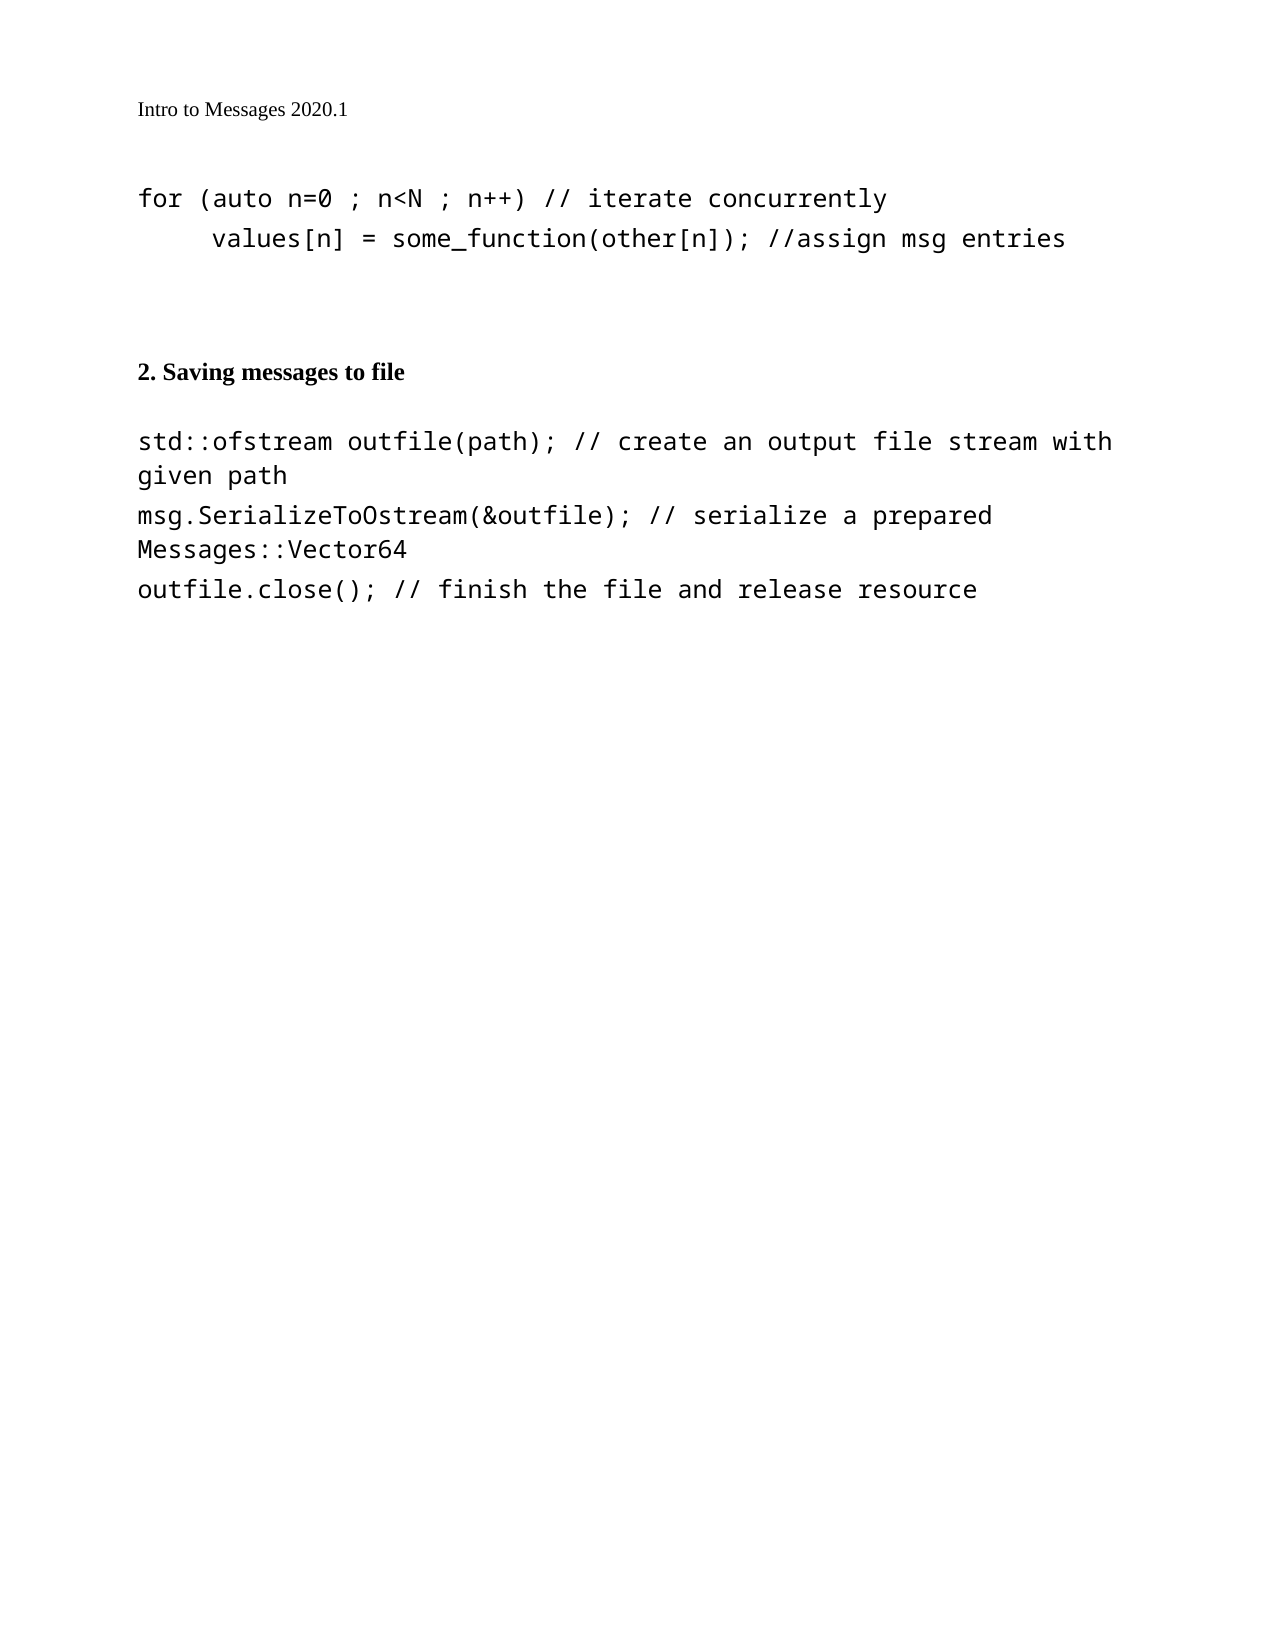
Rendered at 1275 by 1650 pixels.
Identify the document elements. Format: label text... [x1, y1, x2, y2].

text outfile.close(); // finish the file and release resource [137, 572, 1150, 606]
text msg.SerializeToOstream(&outfile); // serialize a prepared Messages::Vector64 [137, 497, 1150, 566]
text 2. Saving messages to file [137, 357, 1150, 386]
text std::ofstream outfile(path); // create an output file stream with given path [137, 423, 1150, 491]
text for (auto n=0 ; n<N ; n++) // iterate concurrently values[n] = some_function(other[n]); //assign msg entries [137, 181, 1150, 254]
